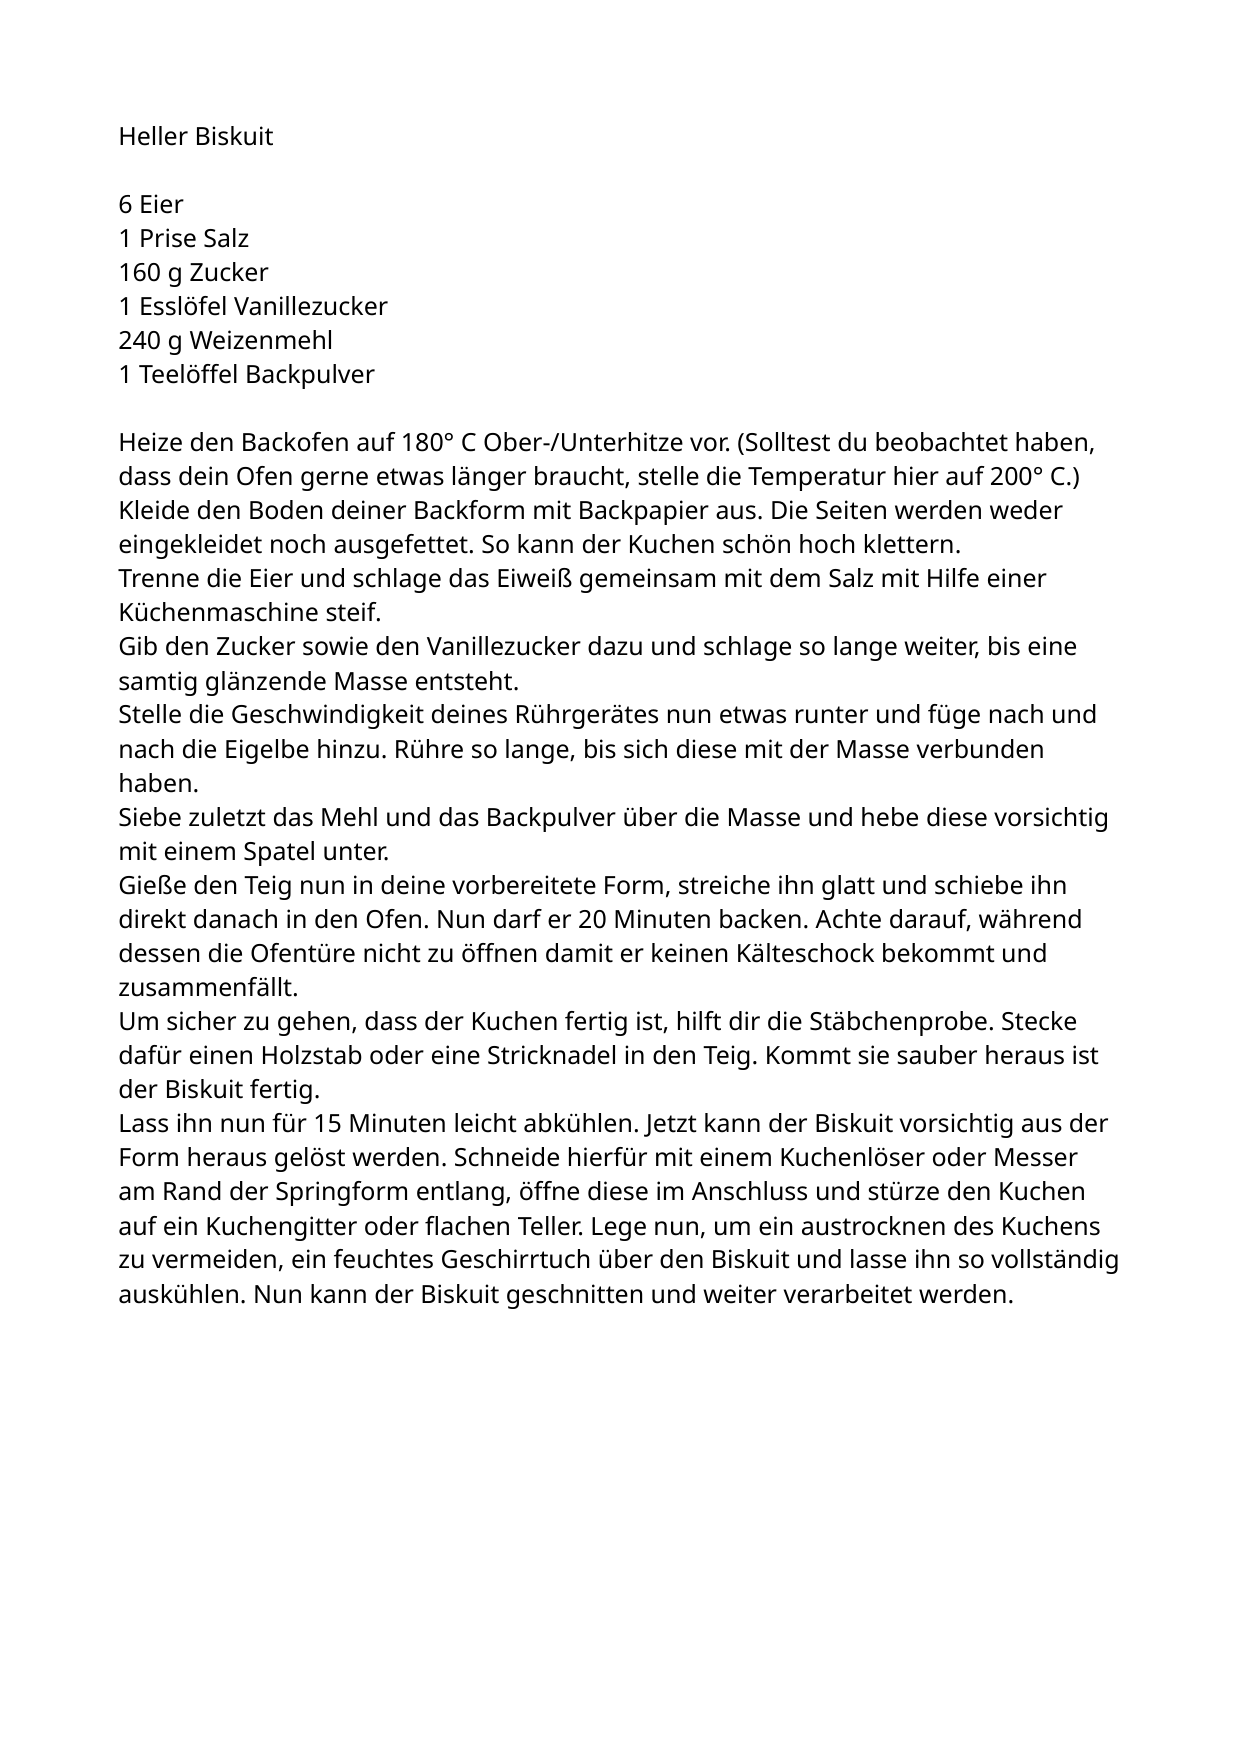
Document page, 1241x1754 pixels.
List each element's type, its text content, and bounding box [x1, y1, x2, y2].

text Gieße den Teig nun in deine vorbereitete Form, streiche ihn glatt und schiebe ihn direkt danach in den Ofen. Nun darf er 20 Minuten backen. Achte darauf, während dessen die Ofentüre nicht zu öffnen damit er keinen Kälteschock bekommt und zusammenfällt. [118, 867, 1122, 1004]
text Kleide den Boden deiner Backform mit Backpapier aus. Die Seiten werden weder eingekleidet noch ausgefettet. So kann der Kuchen schön hoch klettern. [118, 493, 1122, 561]
text 160 g Zucker [118, 254, 1122, 288]
text 1 Teelöffel Backpulver [118, 357, 1122, 391]
text Trenne die Eier und schlage das Eiweiß gemeinsam mit dem Salz mit Hilfe einer Küchenmaschine steif. [118, 561, 1122, 629]
text 6 Eier [118, 186, 1122, 220]
text Gib den Zucker sowie den Vanillezucker dazu und schlage so lange weiter, bis eine samtig glänzende Masse entsteht. [118, 629, 1122, 697]
text Stelle die Geschwindigkeit deines Rührgerätes nun etwas runter und füge nach und nach die Eigelbe hinzu. Rühre so lange, bis sich diese mit der Masse verbunden haben. [118, 697, 1122, 799]
text Um sicher zu gehen, dass der Kuchen fertig ist, hilft dir die Stäbchenprobe. Stecke dafür einen Holzstab oder eine Stricknadel in den Teig. Kommt sie sauber heraus ist der Biskuit fertig. [118, 1004, 1122, 1106]
text 1 Prise Salz [118, 220, 1122, 254]
text 1 Esslöfel Vanillezucker [118, 288, 1122, 322]
text Heller Biskuit [118, 118, 1122, 152]
text Heize den Backofen auf 180° C Ober-/Unterhitze vor. (Solltest du beobachtet haben, dass dein Ofen gerne etwas länger braucht, stelle die Temperatur hier auf 200° C.) [118, 425, 1122, 493]
text Lass ihn nun für 15 Minuten leicht abkühlen. Jetzt kann der Biskuit vorsichtig aus der Form heraus gelöst werden. Schneide hierfür mit einem Kuchenlöser oder Messer am Rand der Springform entlang, öffne diese im Anschluss und stürze den Kuchen auf ein Kuchengitter oder flachen Teller. Lege nun, um ein austrocknen des Kuchens zu vermeiden, ein feuchtes Geschirrtuch über den Biskuit und lasse ihn so vollständig auskühlen. Nun kann der Biskuit geschnitten und weiter verarbeitet werden. [118, 1106, 1122, 1310]
text Siebe zuletzt das Mehl und das Backpulver über die Masse und hebe diese vorsichtig mit einem Spatel unter. [118, 799, 1122, 867]
text 240 g Weizenmehl [118, 322, 1122, 357]
